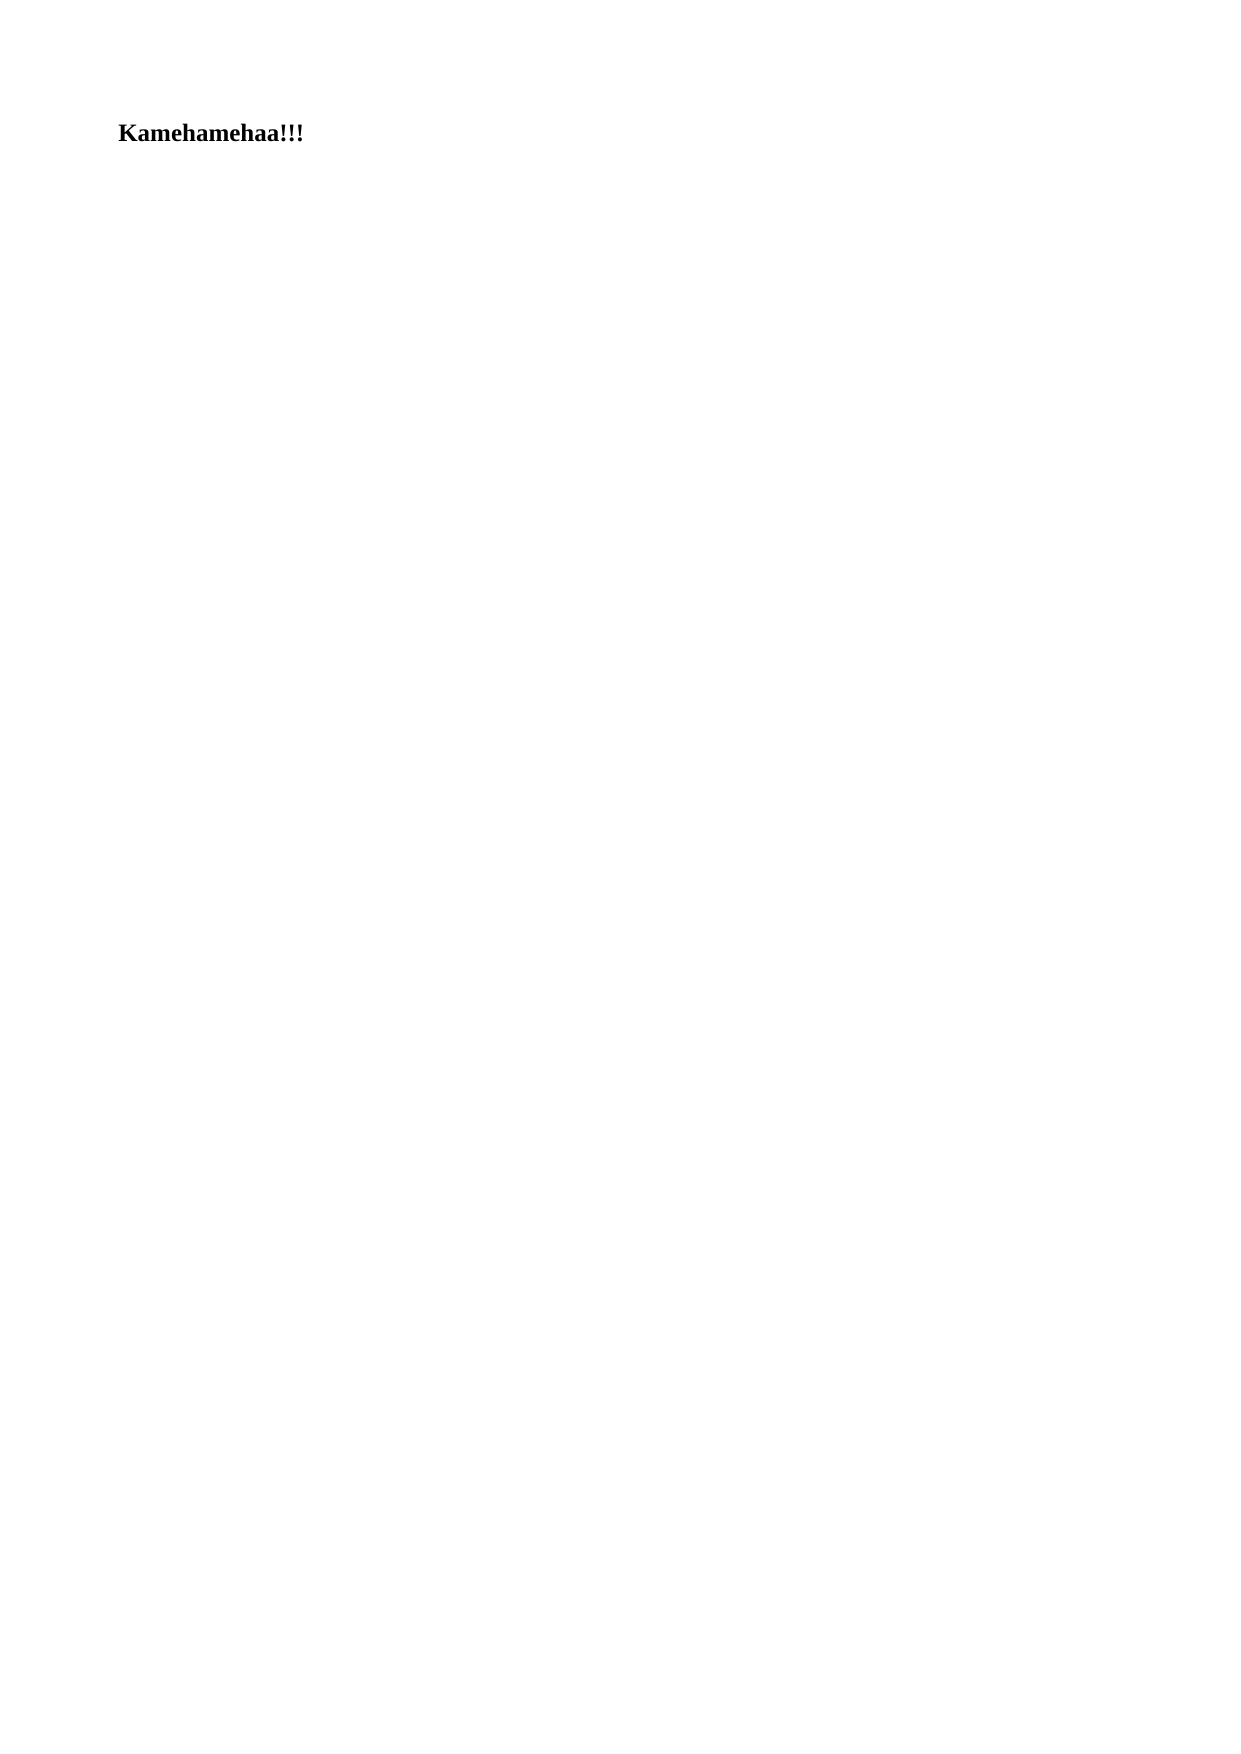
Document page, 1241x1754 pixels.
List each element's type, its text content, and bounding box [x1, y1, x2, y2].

text Kamehamehaa!!! [118, 118, 1122, 147]
